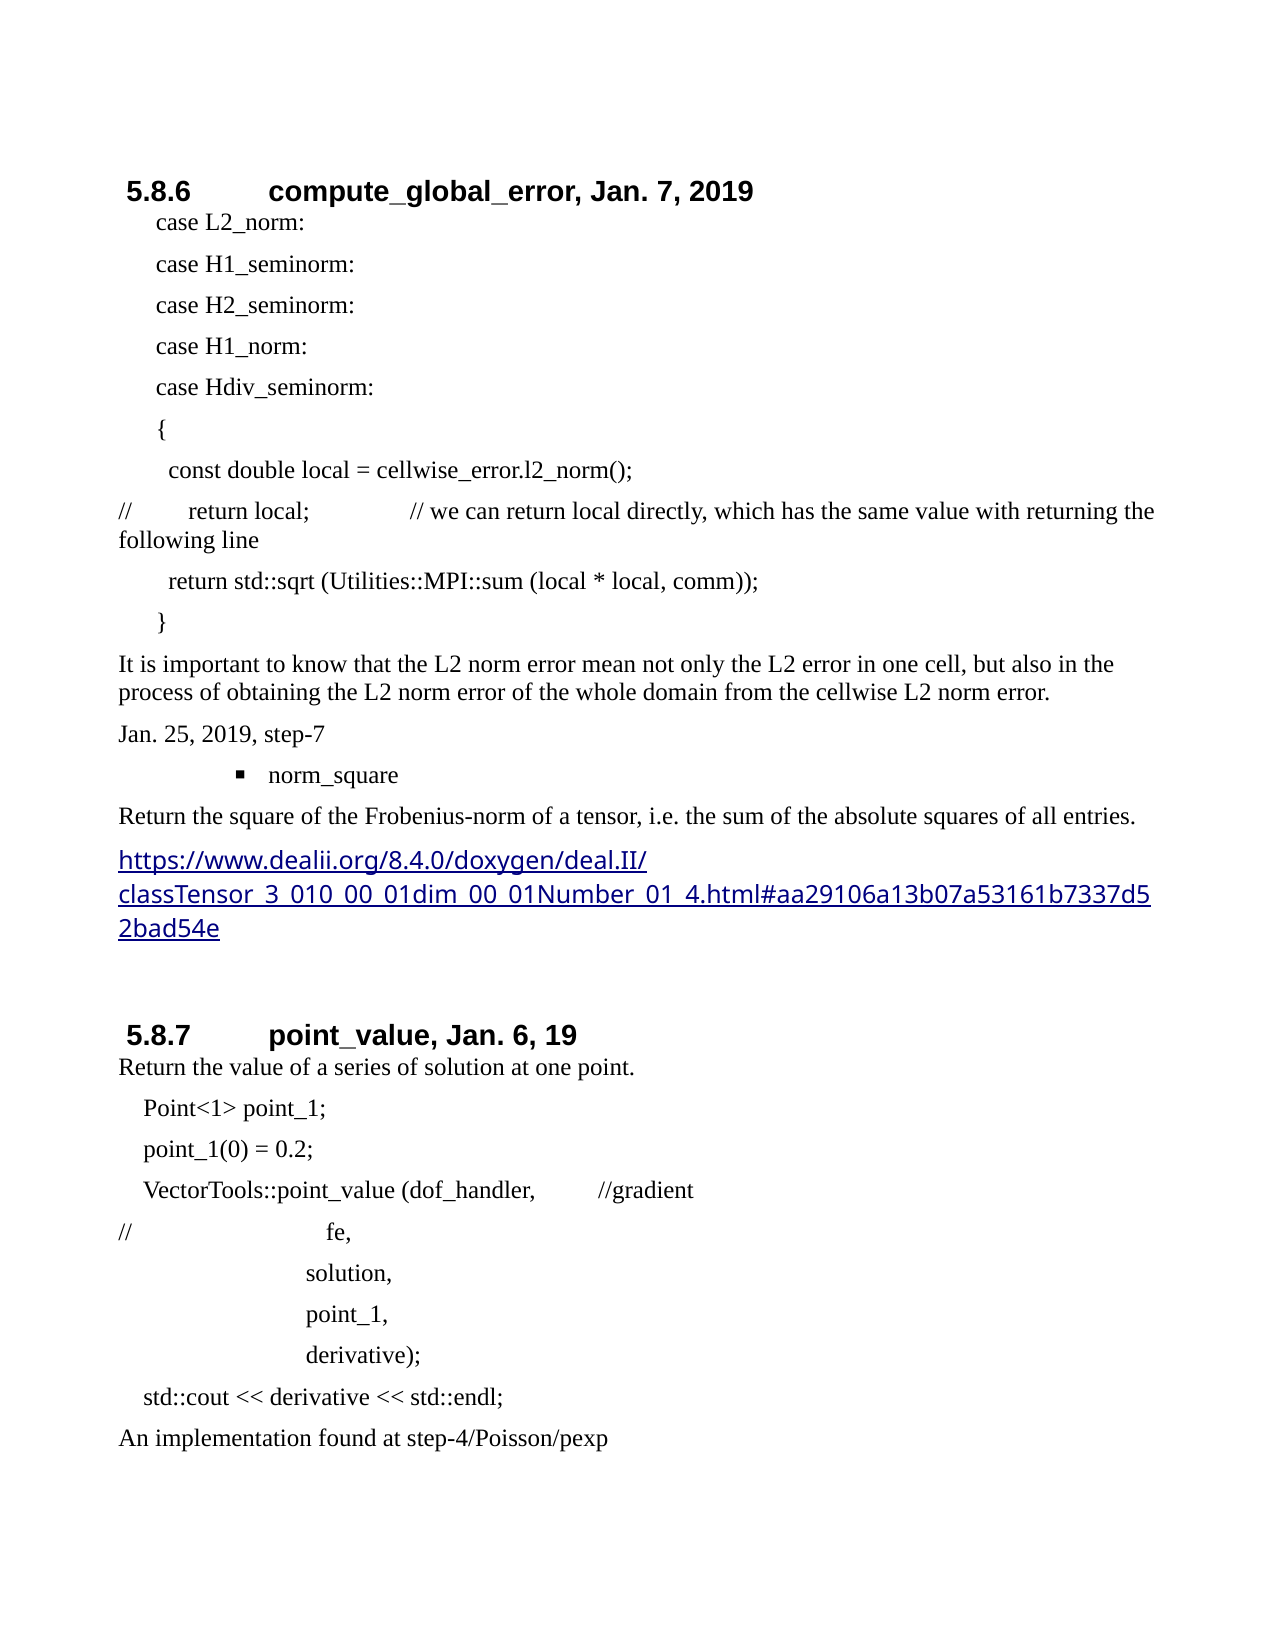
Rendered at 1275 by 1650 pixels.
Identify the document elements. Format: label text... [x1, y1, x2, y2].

text case L2_norm: [118, 207, 1157, 236]
text point_1, [118, 1299, 1157, 1328]
text Point<1> point_1; [118, 1093, 1157, 1122]
text An implementation found at step-4/Poisson/pexp [118, 1423, 1157, 1452]
text It is important to know that the L2 norm error mean not only the L2 error in one cell, but also in the process of obtaining the L2 norm error of the whole domain from the cellwise L2 norm error. [118, 649, 1157, 706]
text case H1_seminorm: [118, 249, 1157, 277]
text // return local; // we can return local directly, which has the same value with returning the following line [118, 496, 1157, 554]
text solution, [118, 1258, 1157, 1287]
text case H1_norm: [118, 331, 1157, 360]
text return std::sqrt (Utilities::MPI::sum (local * local, comm)); [118, 566, 1157, 595]
text Return the value of a series of solution at one point. [118, 1052, 1157, 1081]
text case H2_seminorm: [118, 290, 1157, 319]
text // fe, [118, 1217, 1157, 1246]
text https://www.dealii.org/8.4.0/doxygen/deal.II/classTensor_3_010_00_01dim_00_01Number_01_4.html#aa29106a13b07a53161b7337d52bad54e [118, 842, 1157, 945]
text case Hdiv_seminorm: [118, 372, 1157, 401]
text std::cout << derivative << std::endl; [118, 1382, 1157, 1411]
text point_1(0) = 0.2; [118, 1134, 1157, 1163]
text const double local = cellwise_error.l2_norm(); [118, 455, 1157, 484]
text Return the square of the Frobenius-norm of a tensor, i.e. the sum of the absolute squares of all entries. [118, 801, 1157, 830]
list norm_square [231, 760, 1157, 789]
subtitle compute_global_error, Jan. 7, 2019 [118, 174, 1157, 207]
text } [118, 607, 1157, 636]
text Jan. 25, 2019, step-7 [118, 719, 1157, 747]
text derivative); [118, 1341, 1157, 1369]
text { [118, 414, 1157, 442]
subtitle point_value, Jan. 6, 19 [118, 1018, 1157, 1052]
text VectorTools::point_value (dof_handler, //gradient [118, 1176, 1157, 1204]
